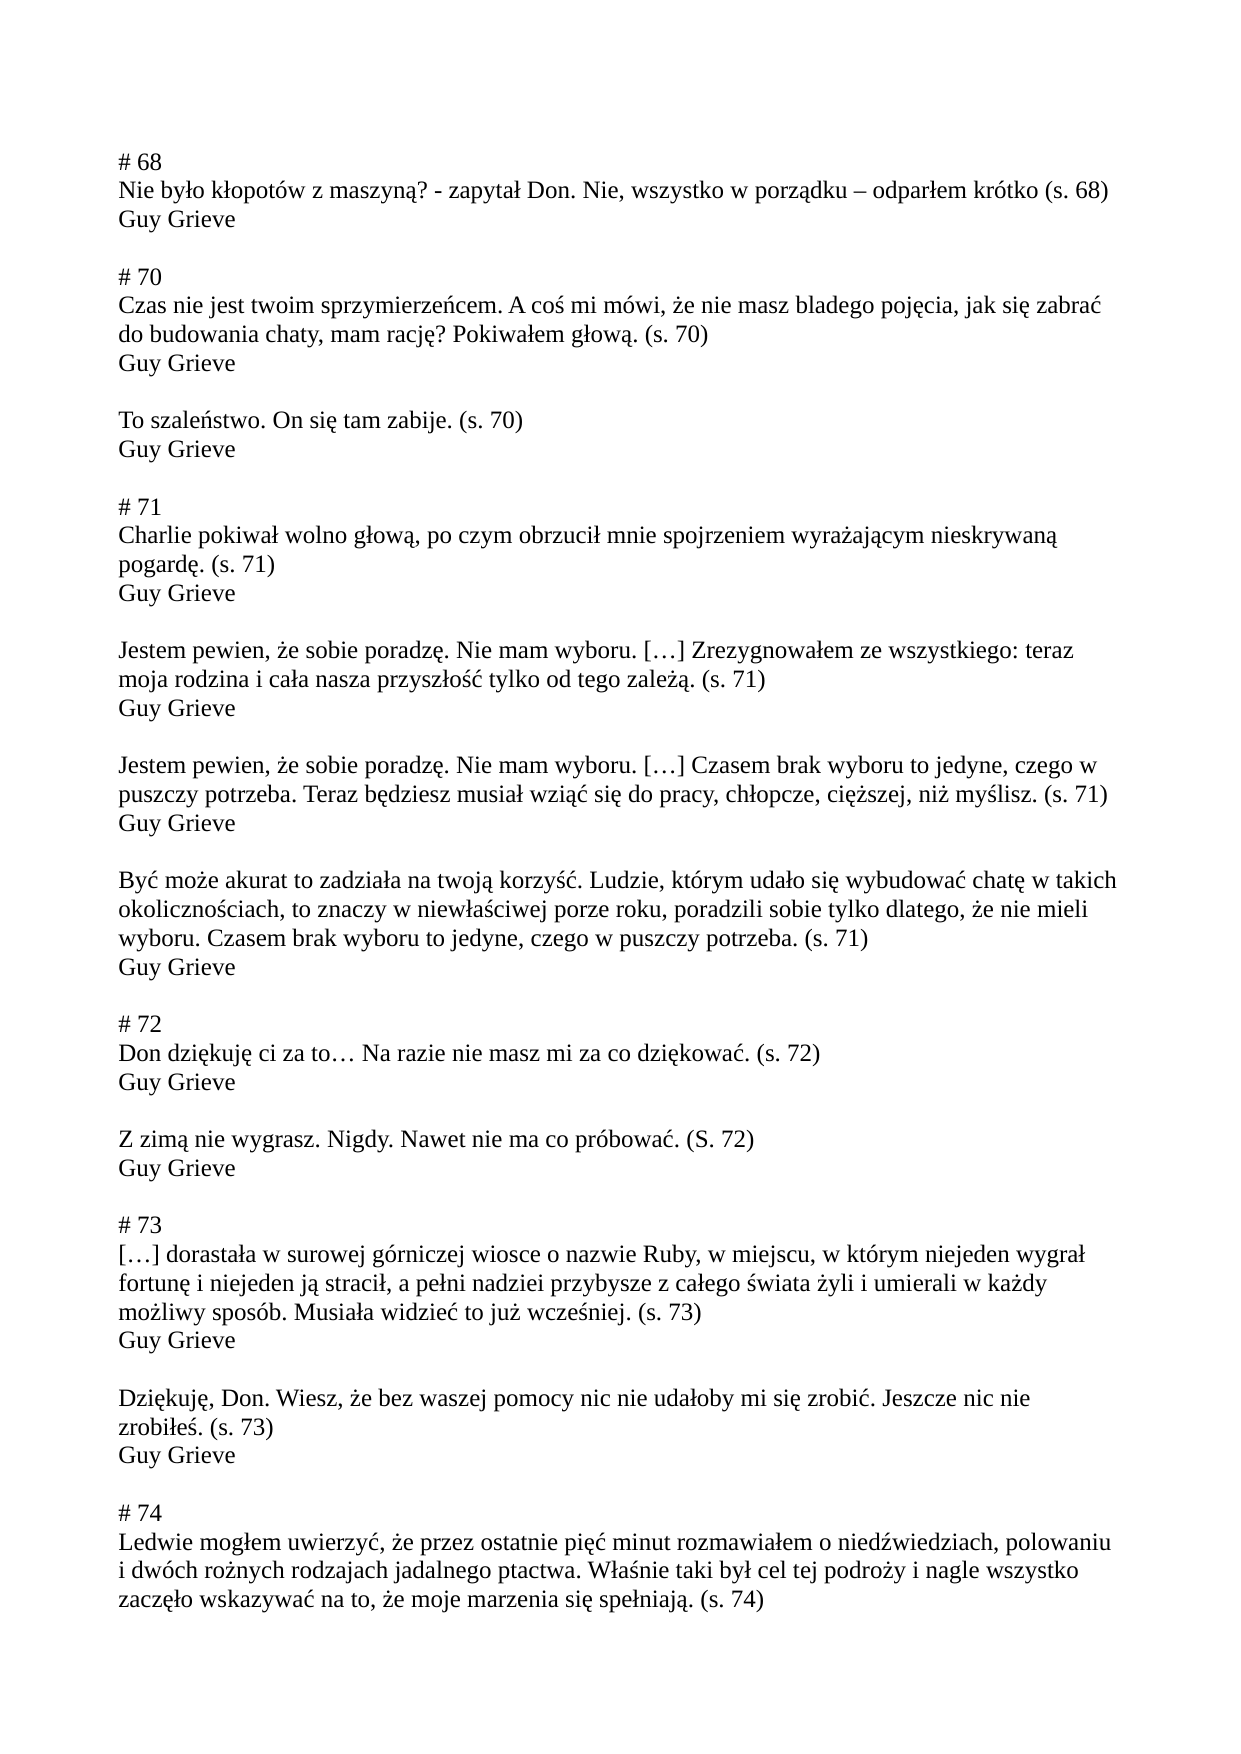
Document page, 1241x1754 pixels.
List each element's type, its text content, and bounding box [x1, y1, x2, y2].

text […] dorastała w surowej górniczej wiosce o nazwie Ruby, w miejscu, w którym niejeden wygrał fortunę i niejeden ją stracił, a pełni nadziei przybysze z całego świata żyli i umierali w każdy możliwy sposób. Musiała widzieć to już wcześniej. (s. 73) [118, 1239, 1122, 1326]
text Guy Grieve [118, 578, 1122, 607]
text Guy Grieve [118, 1153, 1122, 1182]
text Dziękuję, Don. Wiesz, że bez waszej pomocy nic nie udałoby mi się zrobić. Jeszcze nic nie zrobiłeś. (s. 73) [118, 1383, 1122, 1441]
text # 72 [118, 1009, 1122, 1038]
text Ledwie mogłem uwierzyć, że przez ostatnie pięć minut rozmawiałem o niedźwiedziach, polowaniu i dwóch rożnych rodzajach jadalnego ptactwa. Właśnie taki był cel tej podroży i nagle wszystko zaczęło wskazywać na to, że moje marzenia się spełniają. (s. 74) [118, 1527, 1122, 1613]
text Guy Grieve [118, 434, 1122, 463]
text # 74 [118, 1498, 1122, 1527]
text Być może akurat to zadziała na twoją korzyść. Ludzie, którym udało się wybudować chatę w takich okolicznościach, to znaczy w niewłaściwej porze roku, poradzili sobie tylko dlatego, że nie mieli wyboru. Czasem brak wyboru to jedyne, czego w puszczy potrzeba. (s. 71) [118, 866, 1122, 952]
text Guy Grieve [118, 808, 1122, 837]
text # 71 [118, 492, 1122, 521]
text # 68 [118, 147, 1122, 176]
text Charlie pokiwał wolno głową, po czym obrzucił mnie spojrzeniem wyrażającym nieskrywaną pogardę. (s. 71) [118, 521, 1122, 578]
text Guy Grieve [118, 693, 1122, 722]
text Czas nie jest twoim sprzymierzeńcem. A coś mi mówi, że nie masz bladego pojęcia, jak się zabrać do budowania chaty, mam rację? Pokiwałem głową. (s. 70) [118, 291, 1122, 348]
text Guy Grieve [118, 1326, 1122, 1354]
text # 73 [118, 1211, 1122, 1239]
text # 70 [118, 262, 1122, 291]
text Guy Grieve [118, 952, 1122, 981]
text Nie było kłopotów z maszyną? - zapytał Don. Nie, wszystko w porządku – odparłem krótko (s. 68) [118, 176, 1122, 204]
text Guy Grieve [118, 348, 1122, 377]
text Jestem pewien, że sobie poradzę. Nie mam wyboru. […] Zrezygnowałem ze wszystkiego: teraz moja rodzina i cała nasza przyszłość tylko od tego zależą. (s. 71) [118, 636, 1122, 693]
text Jestem pewien, że sobie poradzę. Nie mam wyboru. […] Czasem brak wyboru to jedyne, czego w puszczy potrzeba. Teraz będziesz musiał wziąć się do pracy, chłopcze, cięższej, niż myślisz. (s. 71) [118, 751, 1122, 808]
text Z zimą nie wygrasz. Nigdy. Nawet nie ma co próbować. (S. 72) [118, 1124, 1122, 1153]
text Guy Grieve [118, 1441, 1122, 1469]
text Don dziękuję ci za to… Na razie nie masz mi za co dziękować. (s. 72) [118, 1038, 1122, 1067]
text Guy Grieve [118, 204, 1122, 233]
text Guy Grieve [118, 1067, 1122, 1096]
text To szaleństwo. On się tam zabije. (s. 70) [118, 406, 1122, 434]
